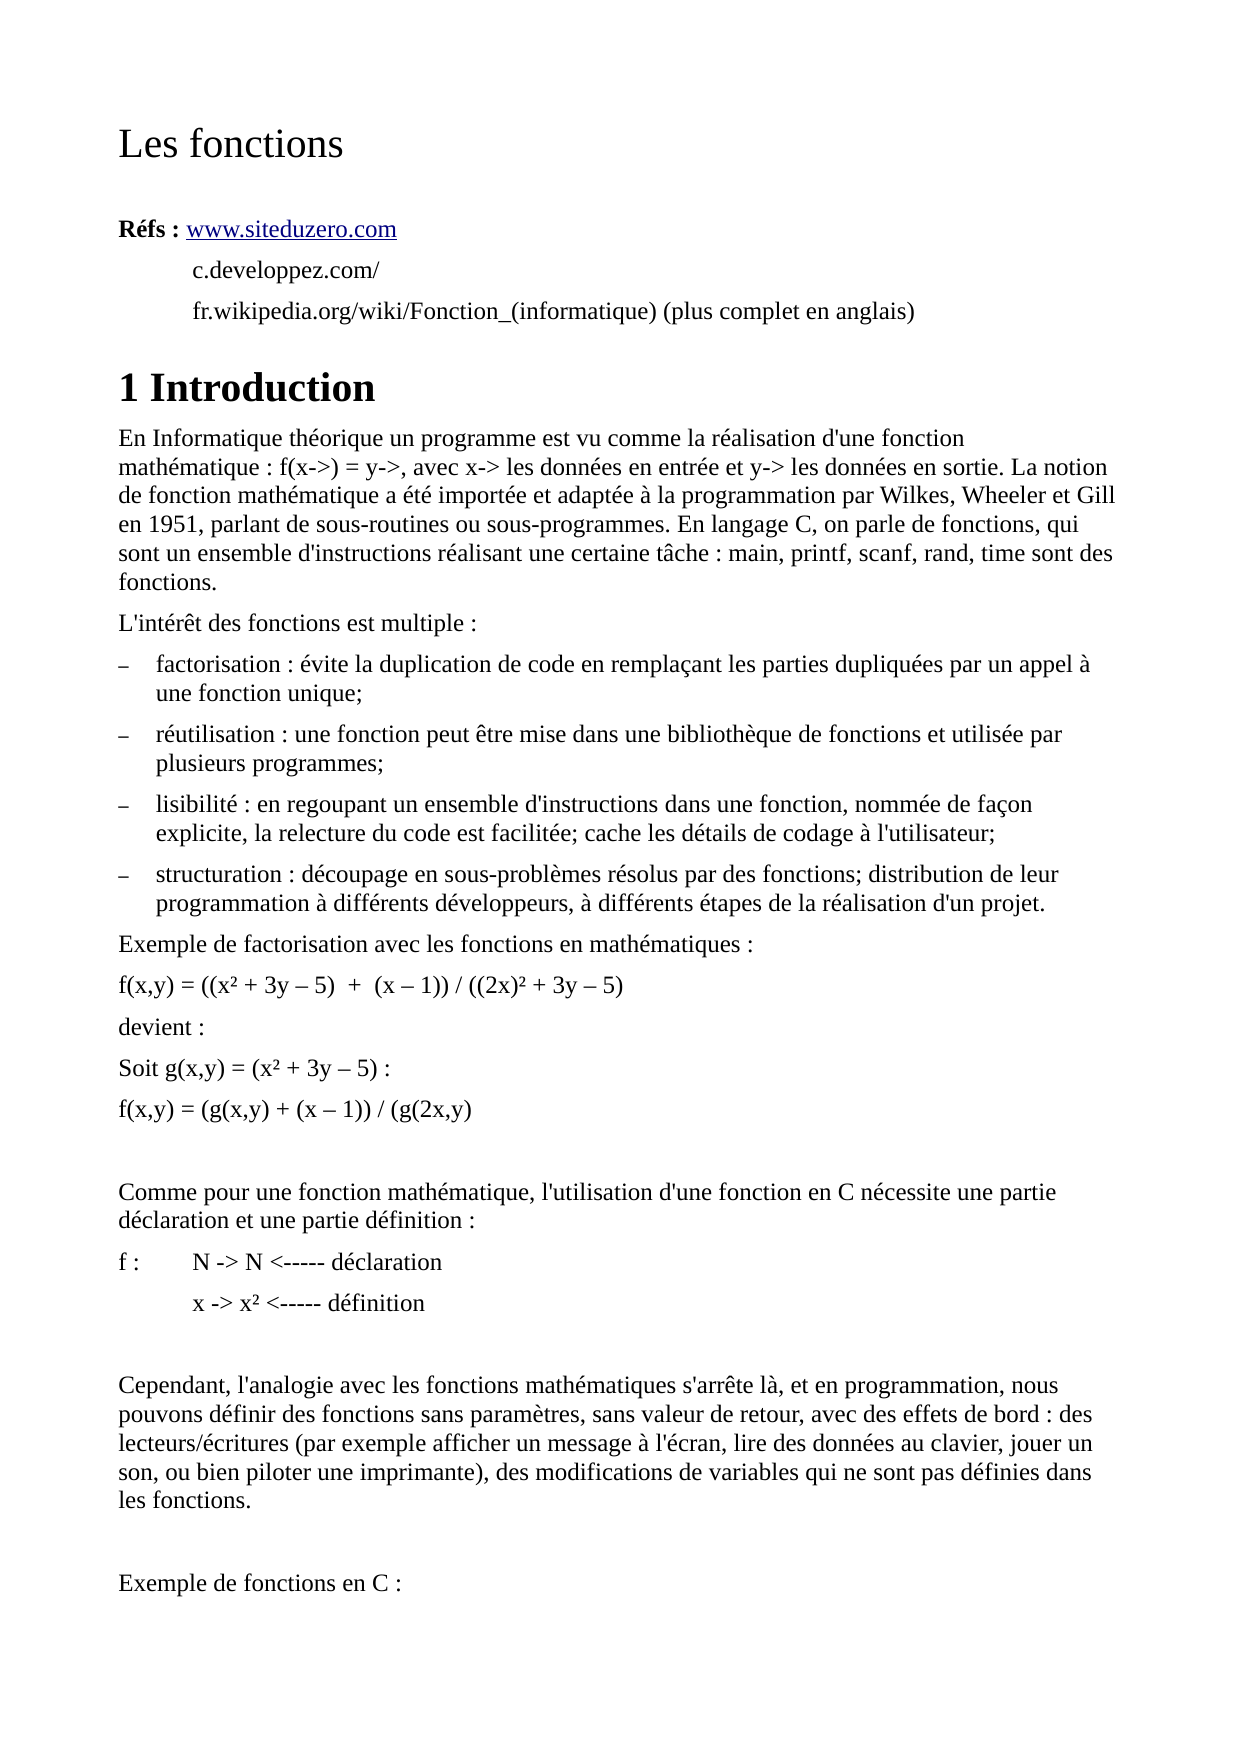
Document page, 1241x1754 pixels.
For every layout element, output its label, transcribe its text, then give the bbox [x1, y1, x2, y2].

text Exemple de fonctions en C : [118, 1568, 1122, 1597]
list lisibilité : en regoupant un ensemble d'instructions dans une fonction, nommée de façon explicite, la relecture du code est facilitée; cache les détails de codage à l'utilisateur; [118, 789, 1122, 847]
text Réfs : www.siteduzero.com [118, 214, 1122, 243]
list réutilisation : une fonction peut être mise dans une bibliothèque de fonctions et utilisée par plusieurs programmes; [118, 719, 1122, 777]
text fr.wikipedia.org/wiki/Fonction_(informatique) (plus complet en anglais) [118, 296, 1122, 325]
subtitle Introduction [118, 363, 1122, 411]
text Comme pour une fonction mathématique, l'utilisation d'une fonction en C nécessite une partie déclaration et une partie définition : [118, 1177, 1122, 1234]
text f : N -> N <----- déclaration [118, 1247, 1122, 1276]
text L'intérêt des fonctions est multiple : [118, 608, 1122, 637]
text devient : [118, 1012, 1122, 1041]
text f(x,y) = (g(x,y) + (x – 1)) / (g(2x,y) [118, 1094, 1122, 1123]
text Exemple de factorisation avec les fonctions en mathématiques : [118, 929, 1122, 958]
text Cependant, l'analogie avec les fonctions mathématiques s'arrête là, et en programmation, nous pouvons définir des fonctions sans paramètres, sans valeur de retour, avec des effets de bord : des lecteurs/écritures (par exemple afficher un message à l'écran, lire des données au clavier, jouer un son, ou bien piloter une imprimante), des modifications de variables qui ne sont pas définies dans les fonctions. [118, 1371, 1122, 1514]
text f(x,y) = ((x² + 3y – 5) + (x – 1)) / ((2x)² + 3y – 5) [118, 971, 1122, 999]
text Les fonctions [118, 118, 1122, 166]
list factorisation : évite la duplication de code en remplaçant les parties dupliquées par un appel à une fonction unique; [118, 649, 1122, 707]
text c.developpez.com/ [118, 255, 1122, 284]
text Soit g(x,y) = (x² + 3y – 5) : [118, 1053, 1122, 1082]
text x -> x² <----- définition [118, 1288, 1122, 1317]
text En Informatique théorique un programme est vu comme la réalisation d'une fonction mathématique : f(x->) = y->, avec x-> les données en entrée et y-> les données en sortie. La notion de fonction mathématique a été importée et adaptée à la programmation par Wilkes, Wheeler et Gill en 1951, parlant de sous-routines ou sous-programmes. En langage C, on parle de fonctions, qui sont un ensemble d'instructions réalisant une certaine tâche : main, printf, scanf, rand, time sont des fonctions. [118, 423, 1122, 596]
list structuration : découpage en sous-problèmes résolus par des fonctions; distribution de leur programmation à différents développeurs, à différents étapes de la réalisation d'un projet. [118, 859, 1122, 917]
